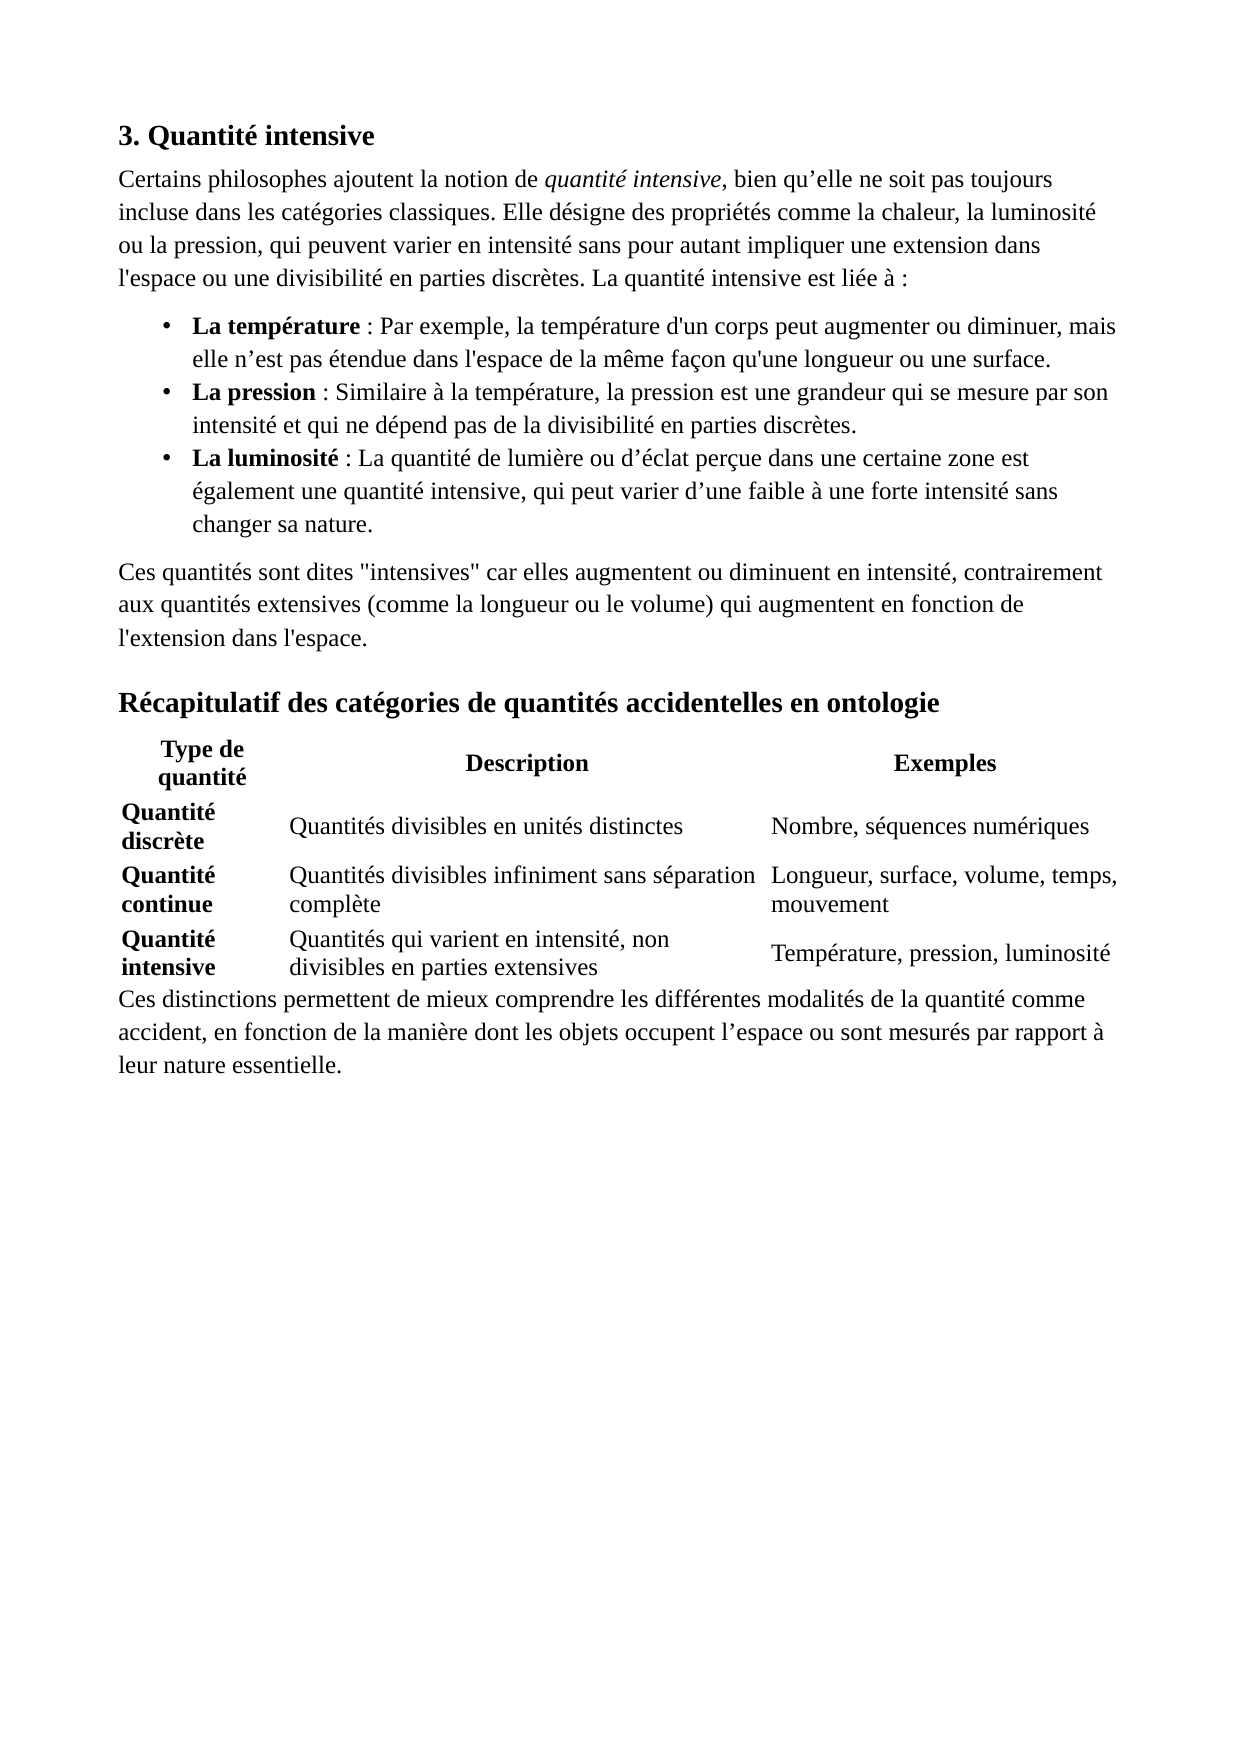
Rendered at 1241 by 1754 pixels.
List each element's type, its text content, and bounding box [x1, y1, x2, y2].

list La luminosité : La quantité de lumière ou d’éclat perçue dans une certaine zone est également une quantité intensive, qui peut varier d’une faible à une forte intensité sans changer sa nature. [162, 443, 1122, 538]
table_cell Quantités qui varient en intensité, non divisibles en parties extensives [286, 921, 768, 984]
table_cell Nombre, séquences numériques [768, 794, 1122, 857]
table_cell Quantités divisibles en unités distinctes [286, 794, 768, 857]
subtitle Récapitulatif des catégories de quantités accidentelles en ontologie [118, 685, 1122, 718]
table_cell Quantités divisibles infiniment sans séparation complète [286, 858, 768, 921]
table_header Description [286, 731, 768, 794]
table_header Exemples [768, 731, 1122, 794]
table_cell Quantité intensive [118, 921, 286, 984]
subtitle 3. Quantité intensive [118, 118, 1122, 152]
table_header Type de quantité [118, 731, 286, 794]
table_cell Longueur, surface, volume, temps, mouvement [768, 858, 1122, 921]
table_cell Température, pression, luminosité [768, 921, 1122, 984]
text Certains philosophes ajoutent la notion de quantité intensive, bien qu’elle ne soit pas toujours incluse dans les catégories classiques. Elle désigne des propriétés comme la chaleur, la luminosité ou la pression, qui peuvent varier en intensité sans pour autant impliquer une extension dans l'espace ou une divisibilité en parties discrètes. La quantité intensive est liée à : [118, 164, 1122, 292]
text Ces distinctions permettent de mieux comprendre les différentes modalités de la quantité comme accident, en fonction de la manière dont les objets occupent l’espace ou sont mesurés par rapport à leur nature essentielle. [118, 984, 1122, 1079]
list La température : Par exemple, la température d'un corps peut augmenter ou diminuer, mais elle n’est pas étendue dans l'espace de la même façon qu'une longueur ou une surface. [162, 311, 1122, 373]
list La pression : Similaire à la température, la pression est une grandeur qui se mesure par son intensité et qui ne dépend pas de la divisibilité en parties discrètes. [162, 377, 1122, 439]
table_cell Quantité continue [118, 858, 286, 921]
table_cell Quantité discrète [118, 794, 286, 857]
text Ces quantités sont dites "intensives" car elles augmentent ou diminuent en intensité, contrairement aux quantités extensives (comme la longueur ou le volume) qui augmentent en fonction de l'extension dans l'espace. [118, 557, 1122, 651]
